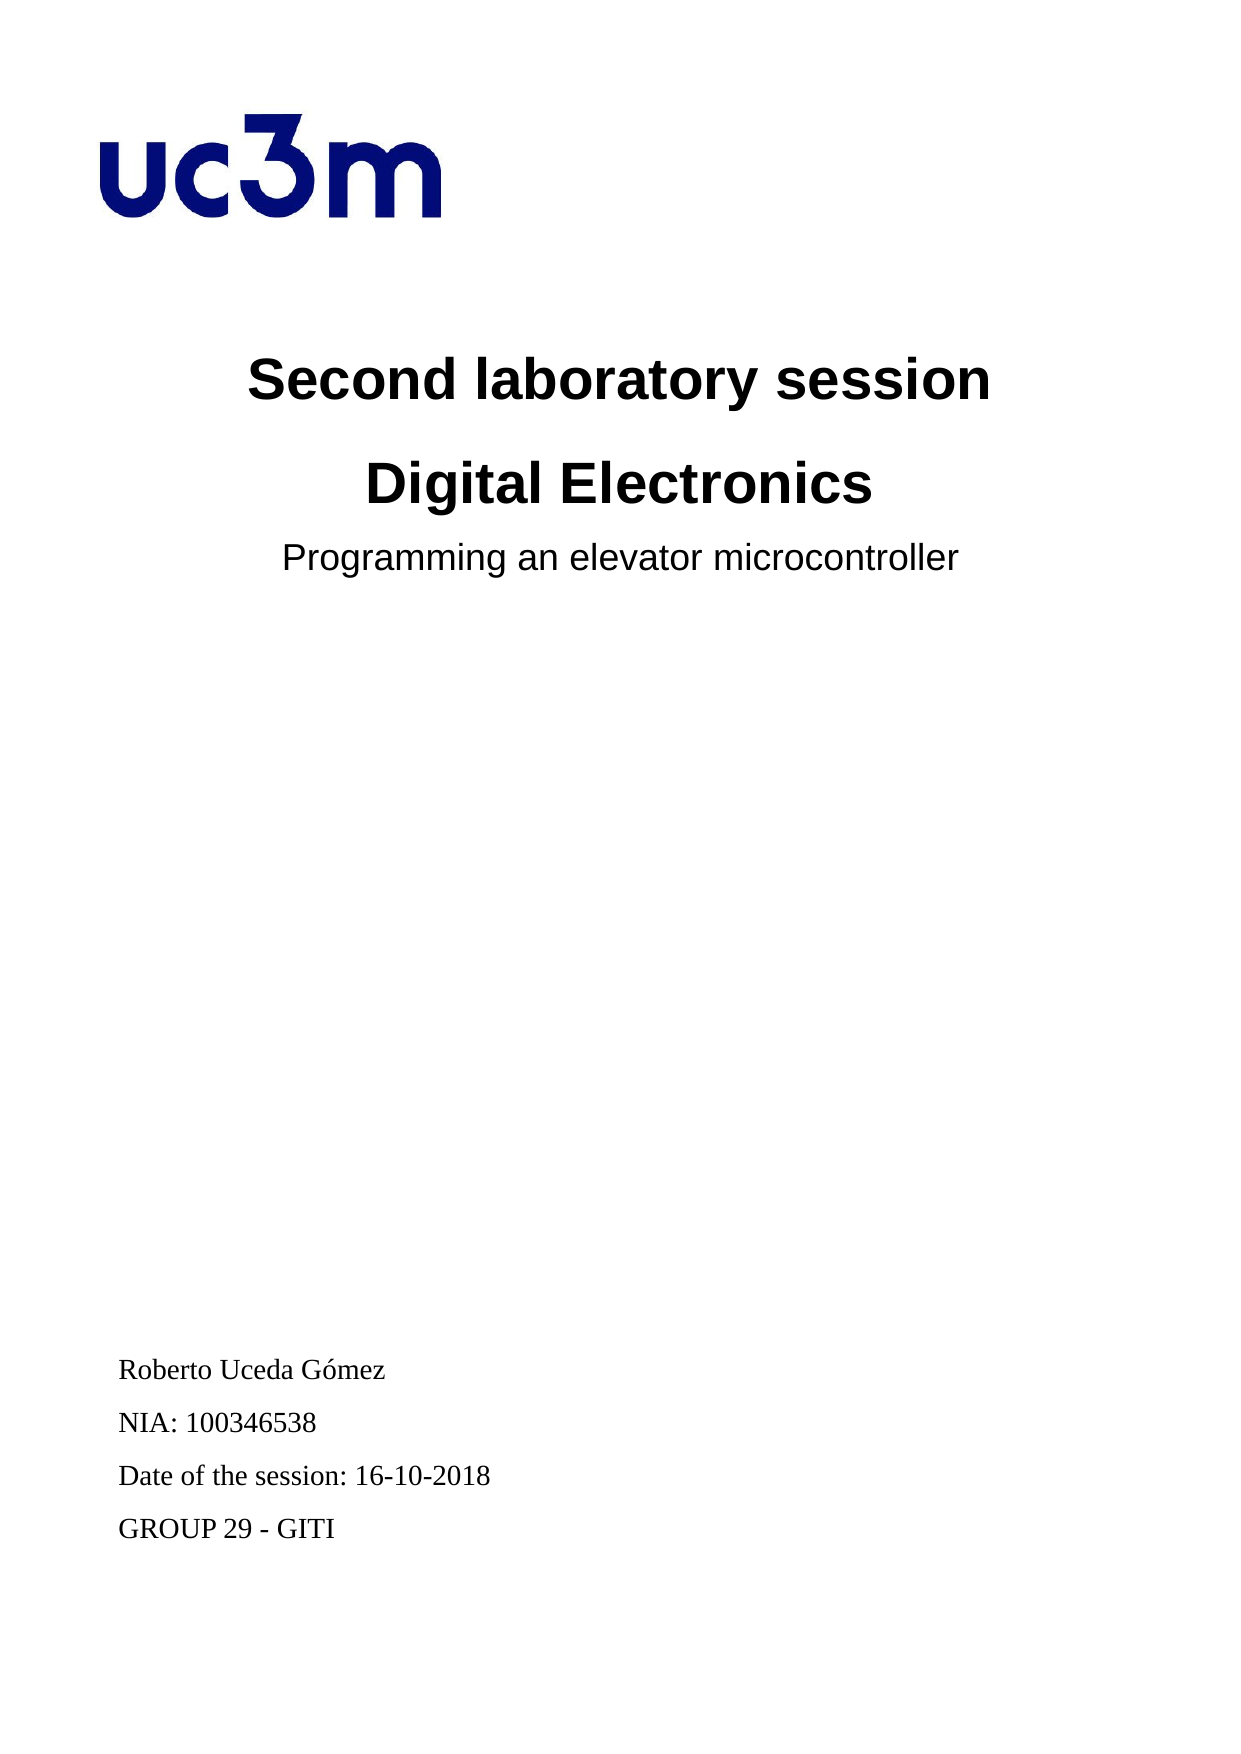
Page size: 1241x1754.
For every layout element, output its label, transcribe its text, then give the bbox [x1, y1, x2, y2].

title Second laboratory session [118, 344, 1122, 411]
text Roberto Uceda Gómez [118, 1352, 1122, 1386]
text GROUP 29 - GITI [118, 1511, 1122, 1545]
picture [70, 82, 460, 244]
title Digital Electronics [118, 449, 1122, 516]
subtitle Programming an elevator microcontroller [118, 535, 1122, 578]
text Date of the session: 16-10-2018 [118, 1458, 1122, 1492]
text NIA: 100346538 [118, 1405, 1122, 1439]
